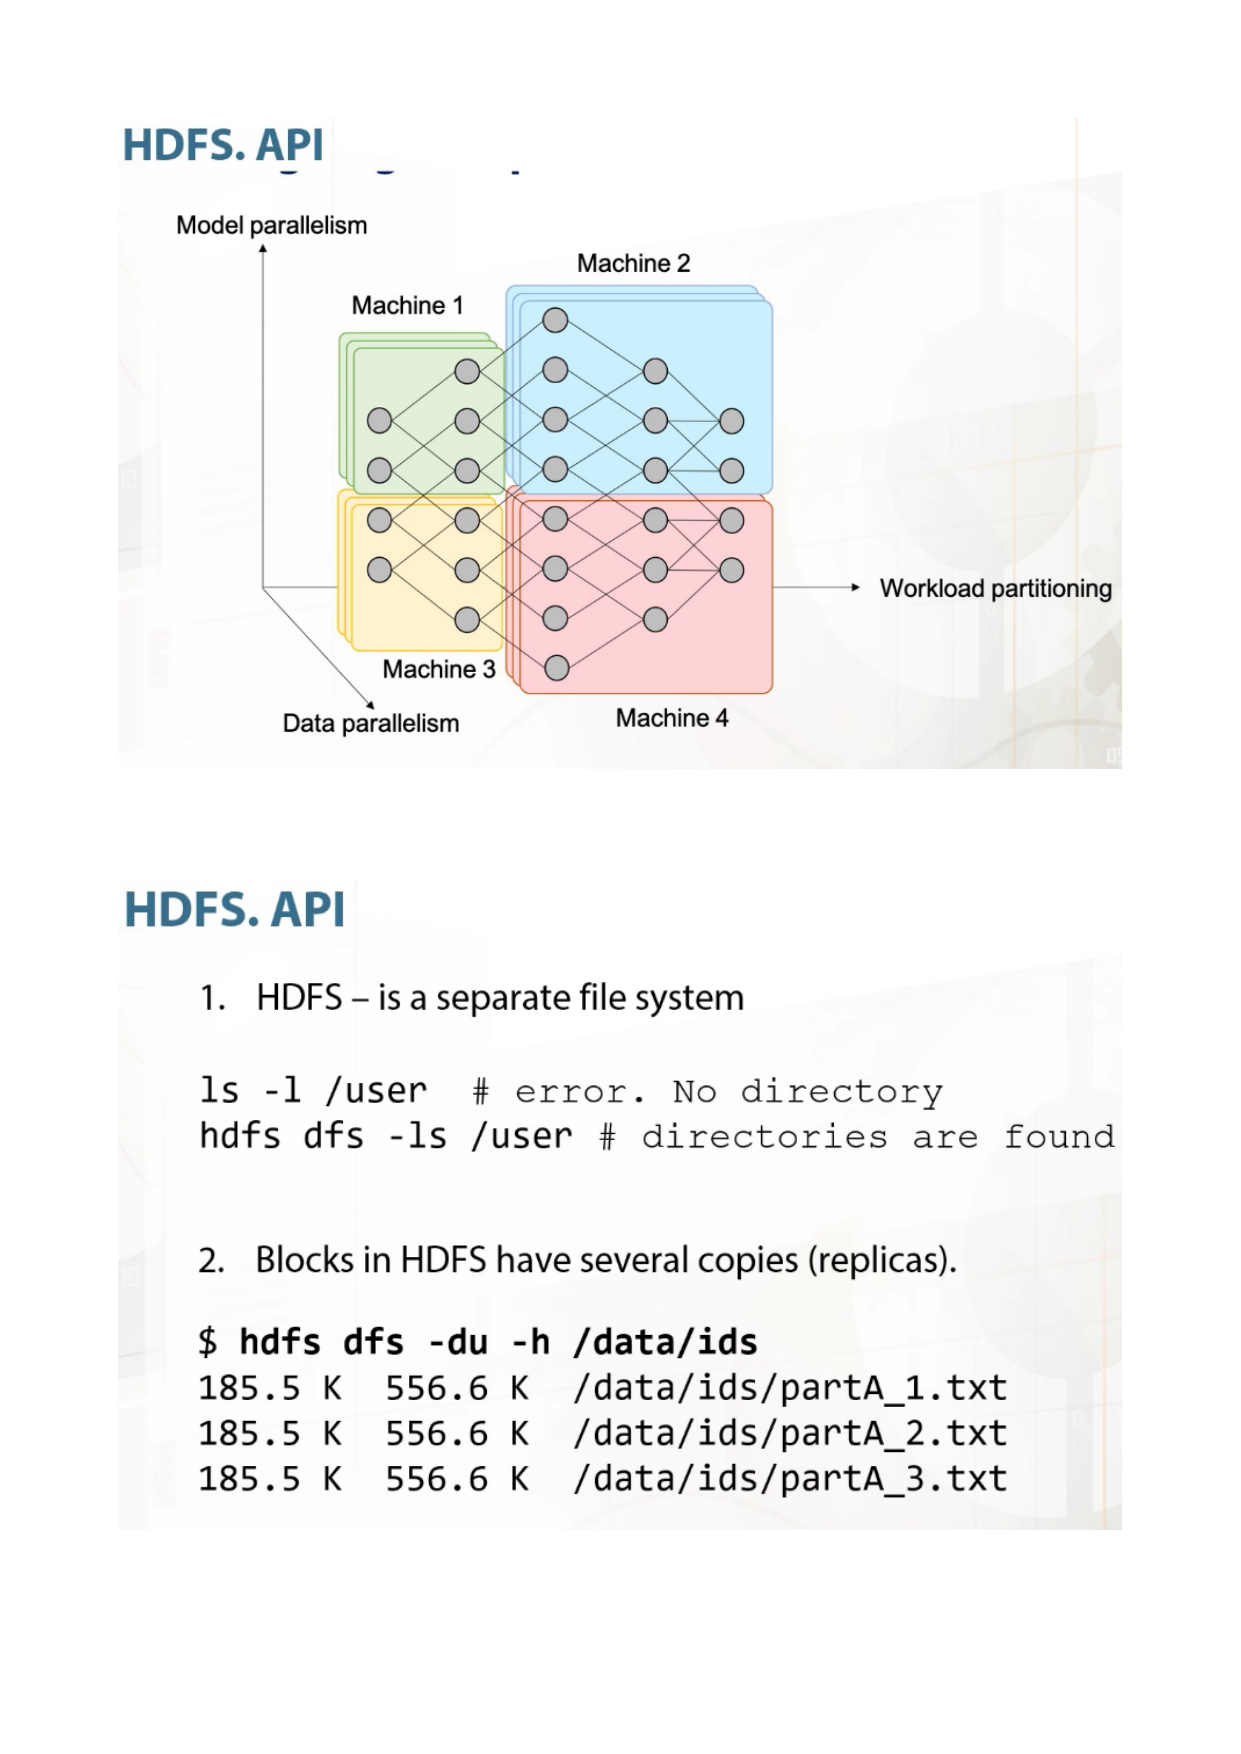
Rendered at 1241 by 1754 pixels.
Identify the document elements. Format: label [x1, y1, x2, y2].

picture [118, 880, 1123, 1530]
picture [118, 118, 1123, 769]
